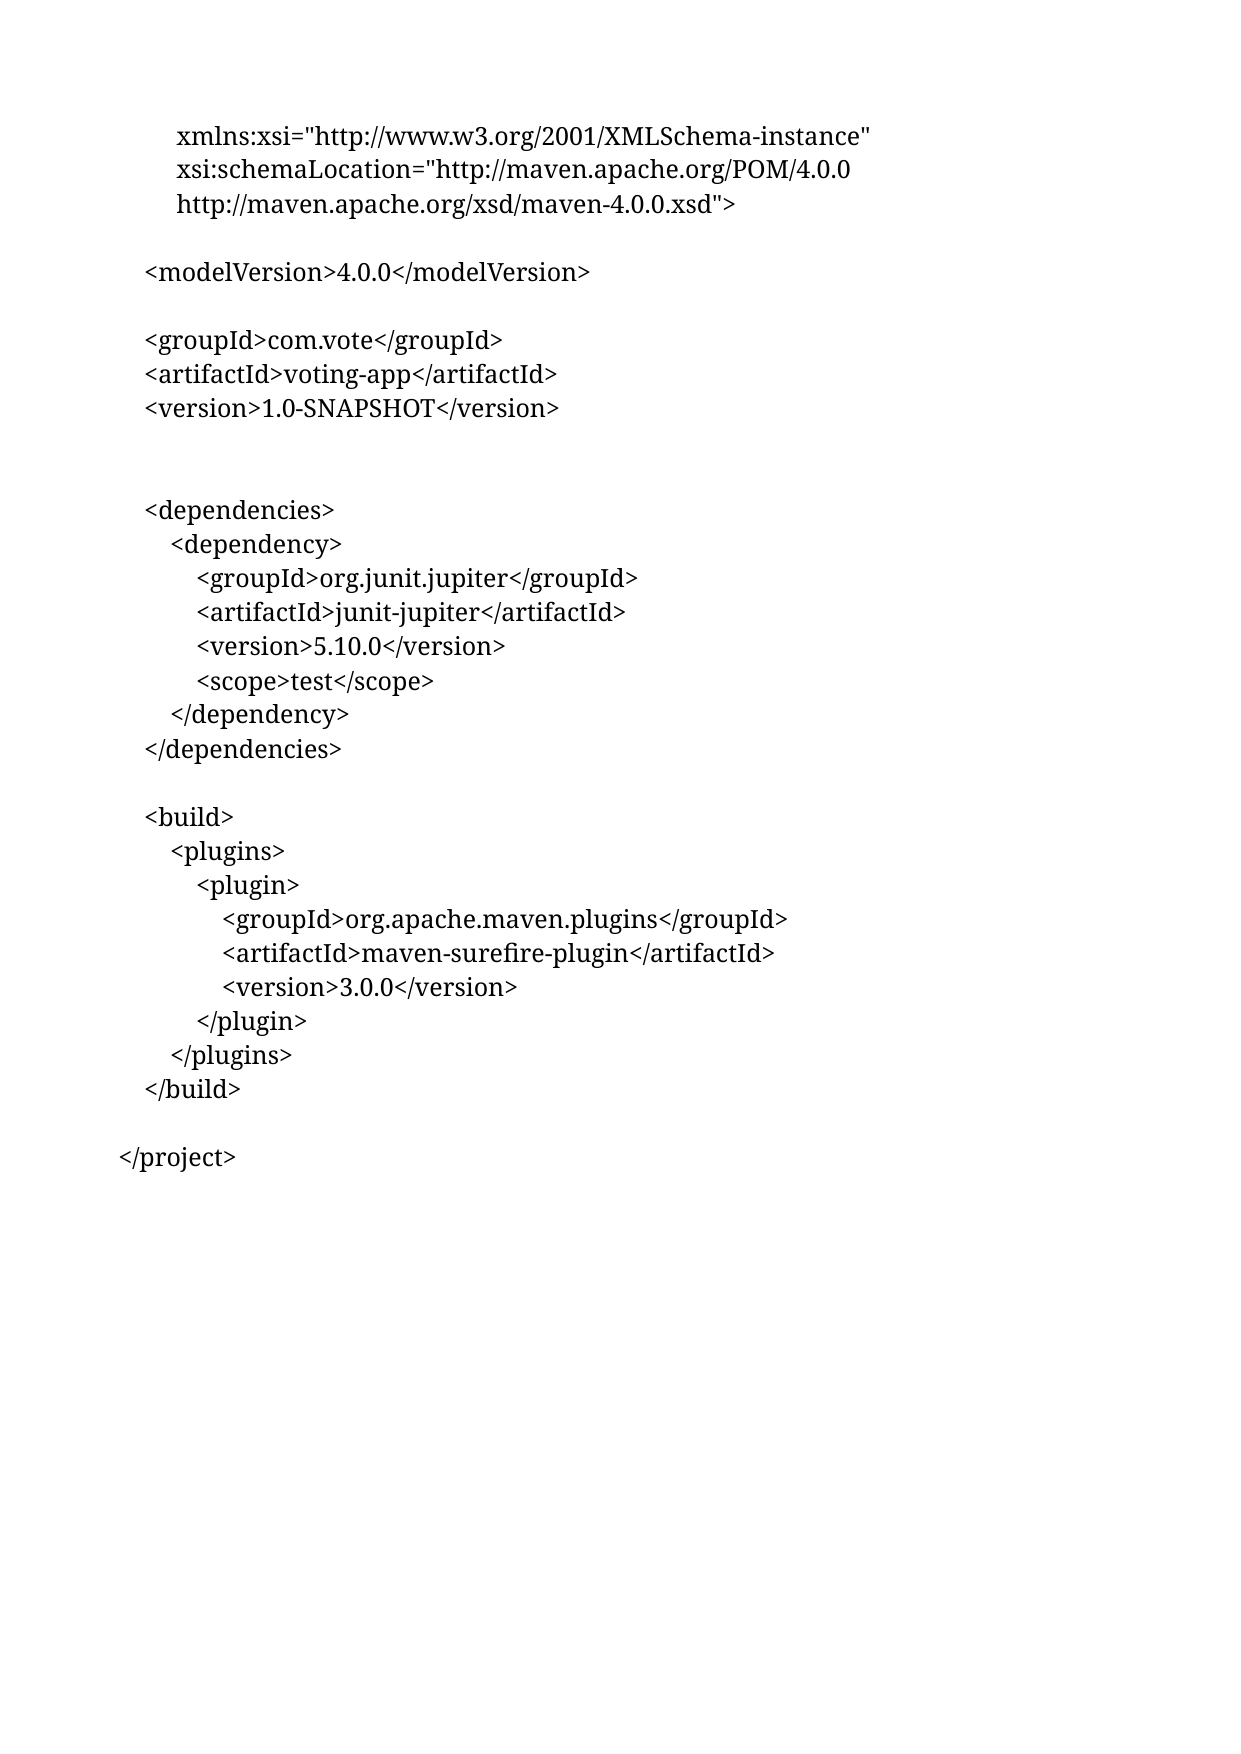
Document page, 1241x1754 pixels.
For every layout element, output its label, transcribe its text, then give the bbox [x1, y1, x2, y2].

text <groupId>com.vote</groupId> [118, 322, 1122, 357]
text xsi:schemaLocation="http://maven.apache.org/POM/4.0.0 [118, 152, 1122, 186]
text <groupId>org.apache.maven.plugins</groupId> [118, 902, 1122, 936]
text <artifactId>voting-app</artifactId> [118, 357, 1122, 391]
text <version>1.0-SNAPSHOT</version> [118, 391, 1122, 425]
text <artifactId>maven-surefire-plugin</artifactId> [118, 936, 1122, 970]
text <plugins> [118, 833, 1122, 867]
text <plugin> [118, 867, 1122, 902]
text <build> [118, 799, 1122, 833]
text http://maven.apache.org/xsd/maven-4.0.0.xsd"> [118, 186, 1122, 220]
text </dependency> [118, 697, 1122, 731]
text <scope>test</scope> [118, 663, 1122, 697]
text <artifactId>junit-jupiter</artifactId> [118, 595, 1122, 629]
text <groupId>org.junit.jupiter</groupId> [118, 561, 1122, 595]
text <dependency> [118, 527, 1122, 561]
text xmlns:xsi="http://www.w3.org/2001/XMLSchema-instance" [118, 118, 1122, 152]
text <modelVersion>4.0.0</modelVersion> [118, 254, 1122, 288]
text </plugins> [118, 1038, 1122, 1072]
text </dependencies> [118, 731, 1122, 765]
text <dependencies> [118, 493, 1122, 527]
text <version>5.10.0</version> [118, 629, 1122, 663]
text <version>3.0.0</version> [118, 970, 1122, 1004]
text </plugin> [118, 1004, 1122, 1038]
text </project> [118, 1140, 1122, 1174]
text </build> [118, 1072, 1122, 1106]
